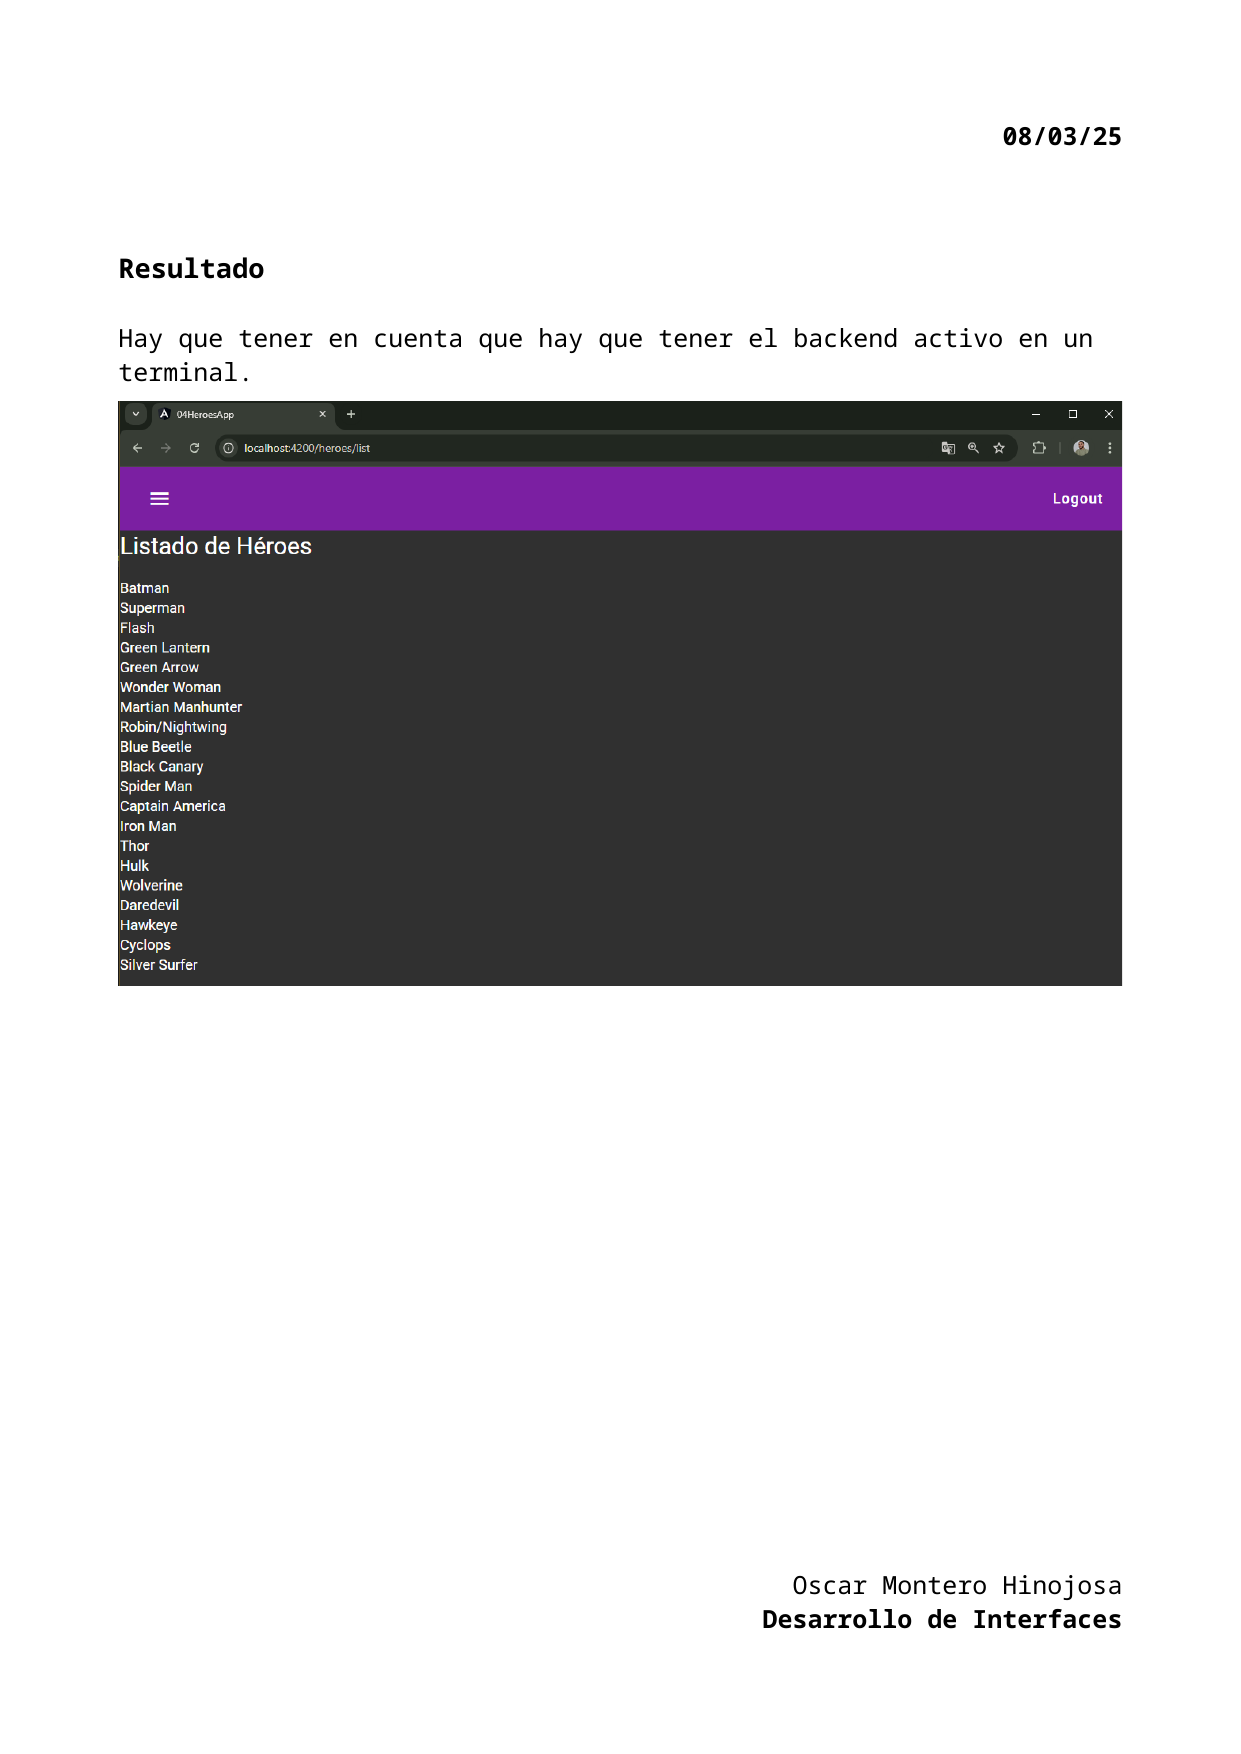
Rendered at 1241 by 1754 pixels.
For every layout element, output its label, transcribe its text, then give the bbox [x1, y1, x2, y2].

text Resultado [118, 250, 1122, 287]
text Hay que tener en cuenta que hay que tener el backend activo en un terminal. [118, 321, 1122, 389]
picture [118, 401, 1123, 986]
